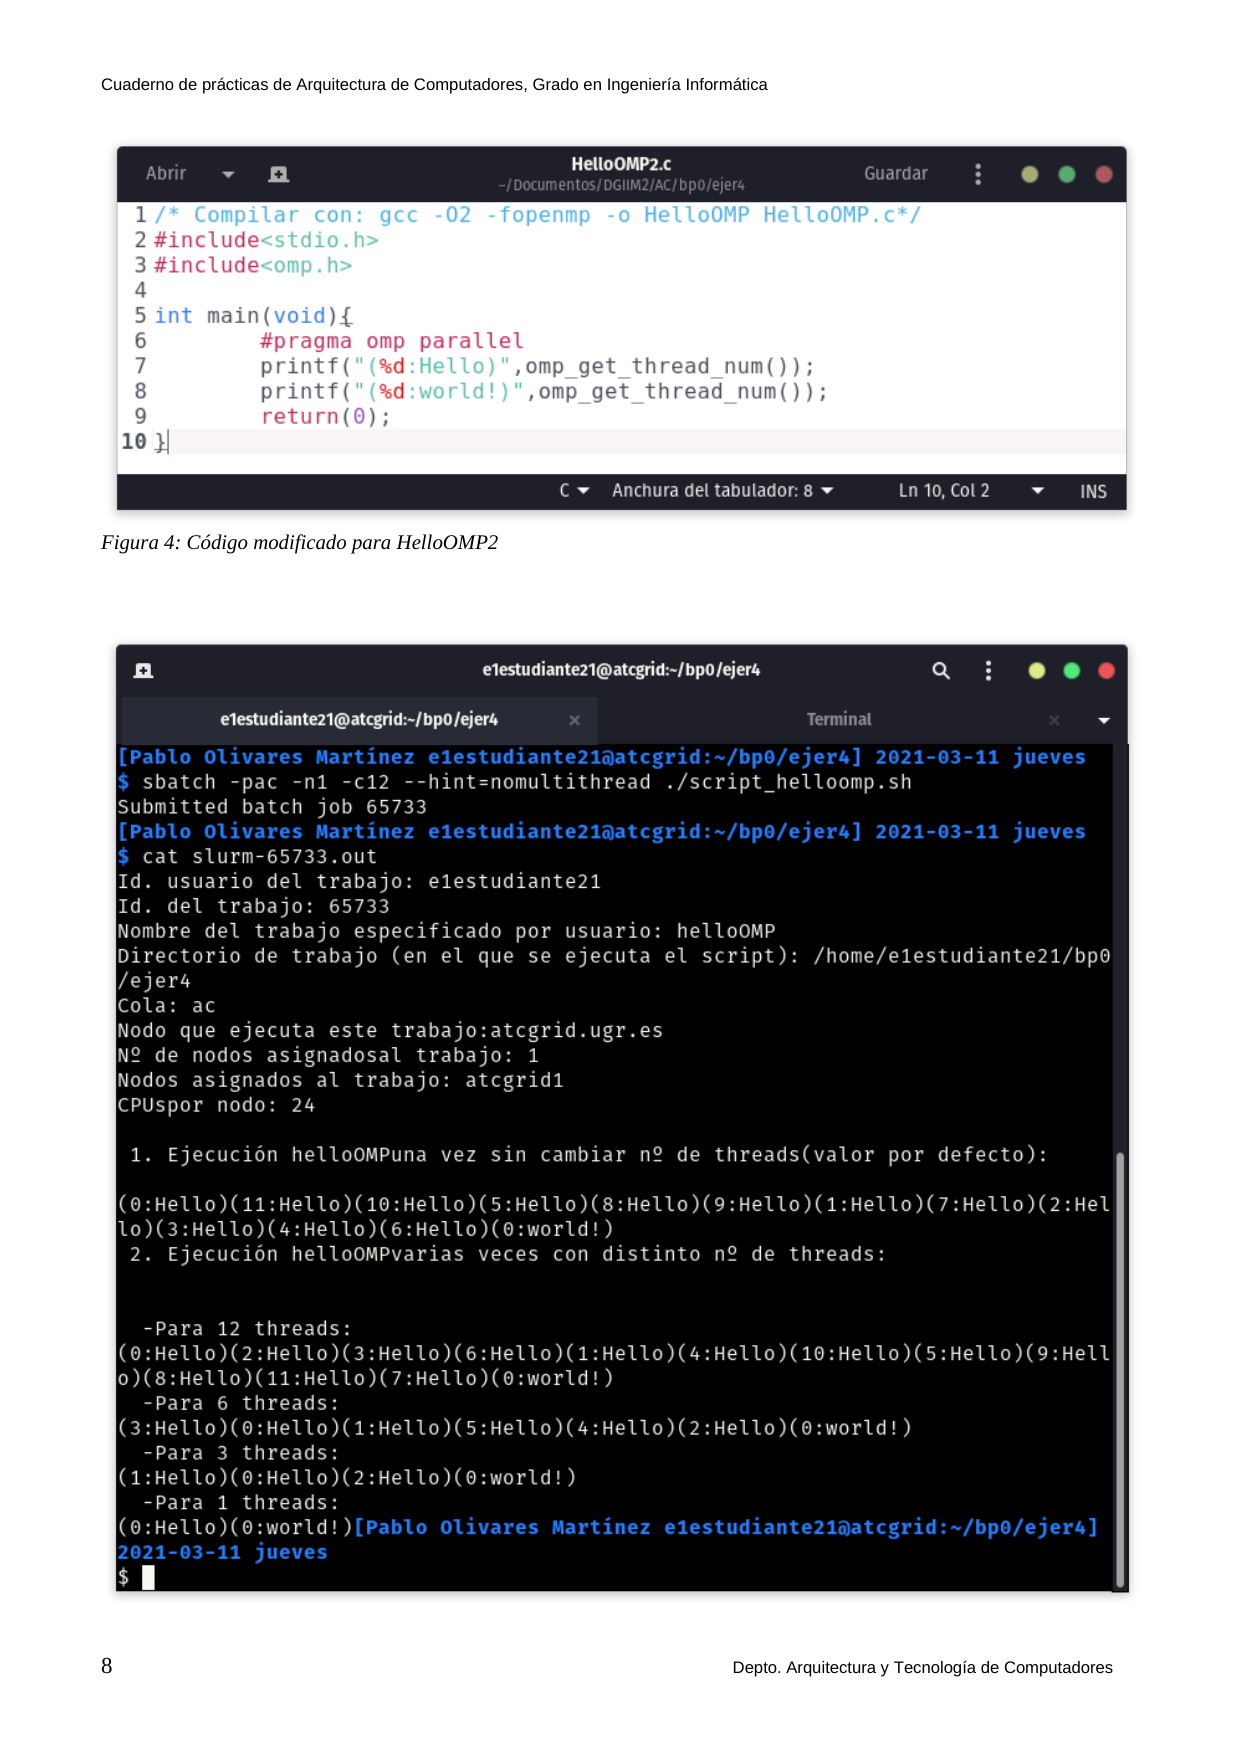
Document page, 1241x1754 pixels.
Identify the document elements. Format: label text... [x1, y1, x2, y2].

text Figura 4: Código modificado para HelloOMP2 [101, 530, 1143, 554]
picture [100, 631, 1144, 1610]
picture [100, 133, 1144, 530]
